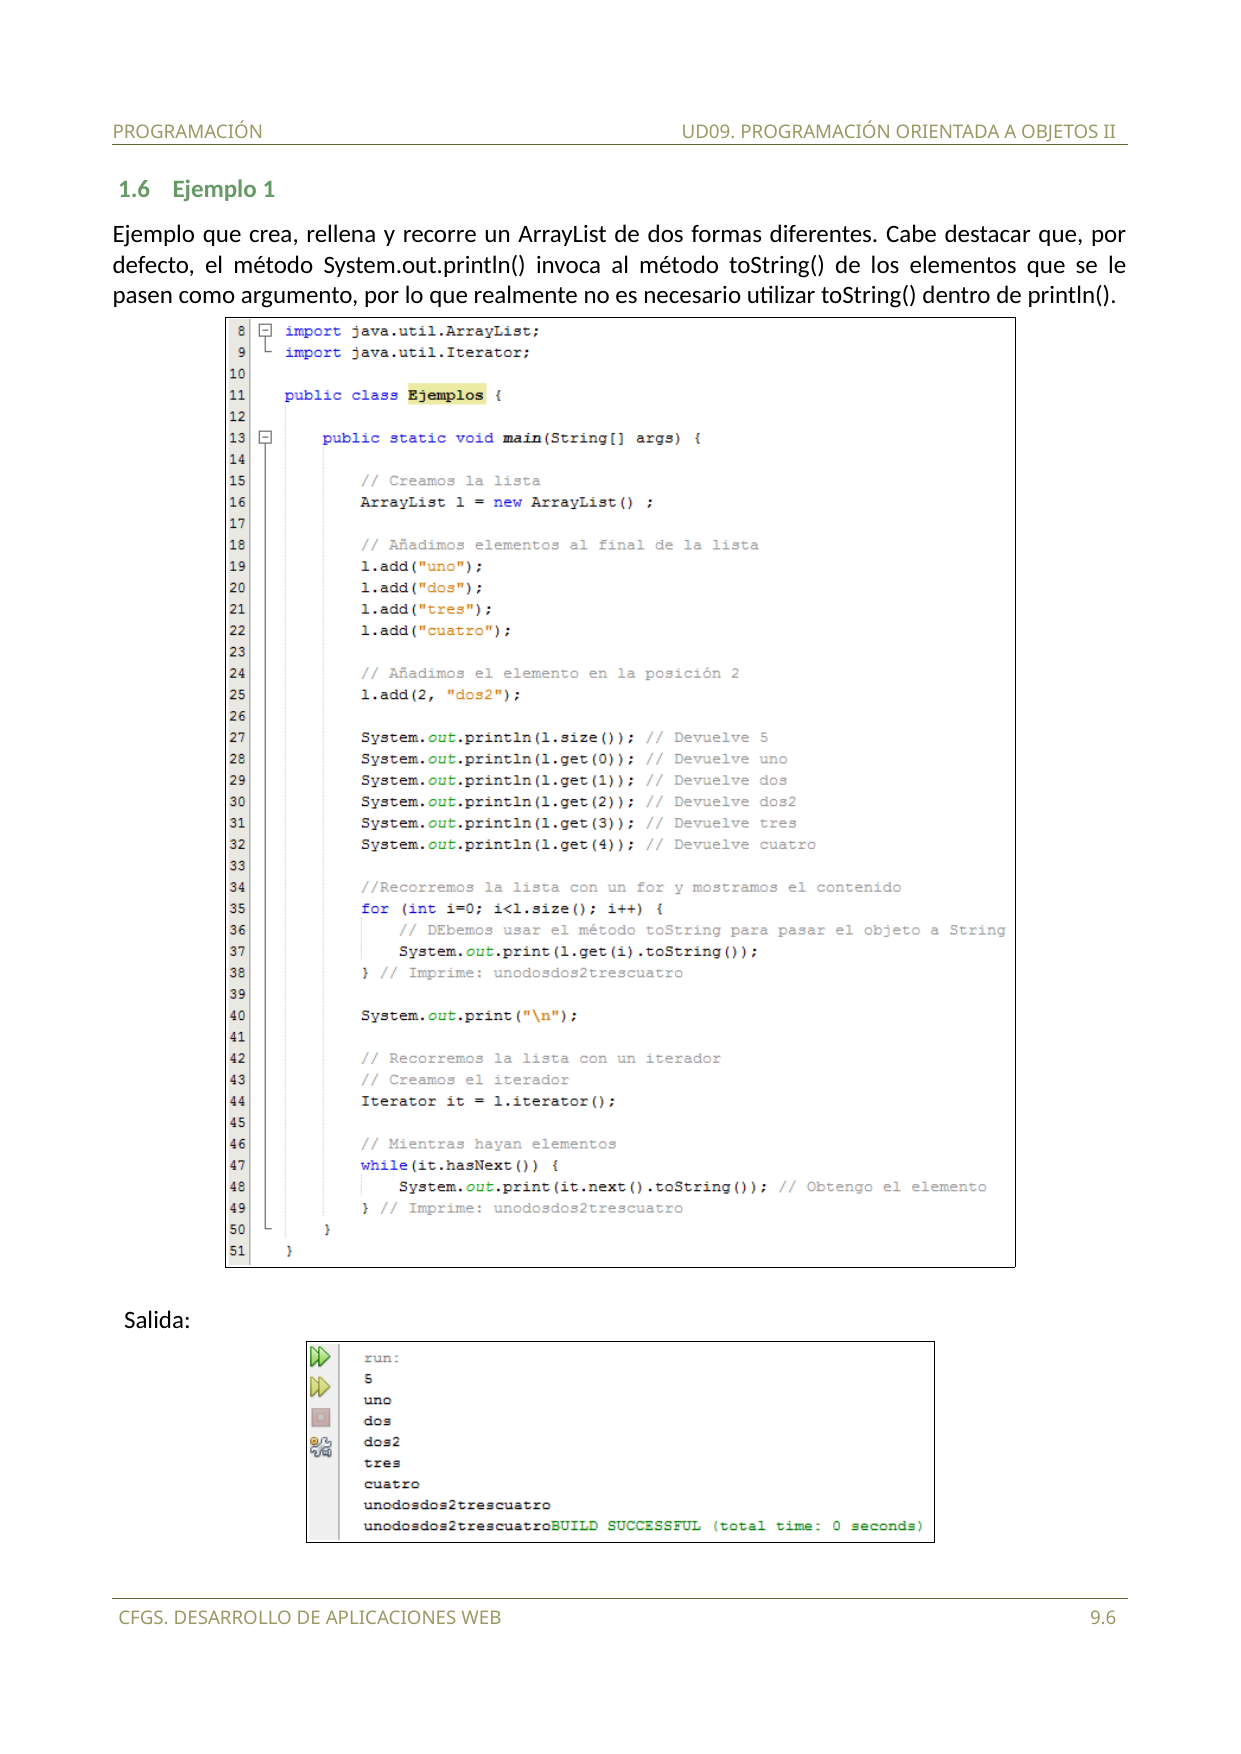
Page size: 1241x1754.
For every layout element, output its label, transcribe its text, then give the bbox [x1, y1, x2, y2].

text Ejemplo que crea, rellena y recorre un ArrayList de dos formas diferentes. Cabe destacar que, por defecto, el método System.out.println() invoca al método toString() de los elementos que se le pasen como argumento, por lo que realmente no es necesario utilizar toString() dentro de println(). [112, 218, 1128, 310]
text Salida: [112, 1304, 1128, 1335]
picture [309, 1344, 931, 1540]
subtitle Ejemplo 1 [112, 173, 1128, 204]
picture [228, 319, 1012, 1265]
